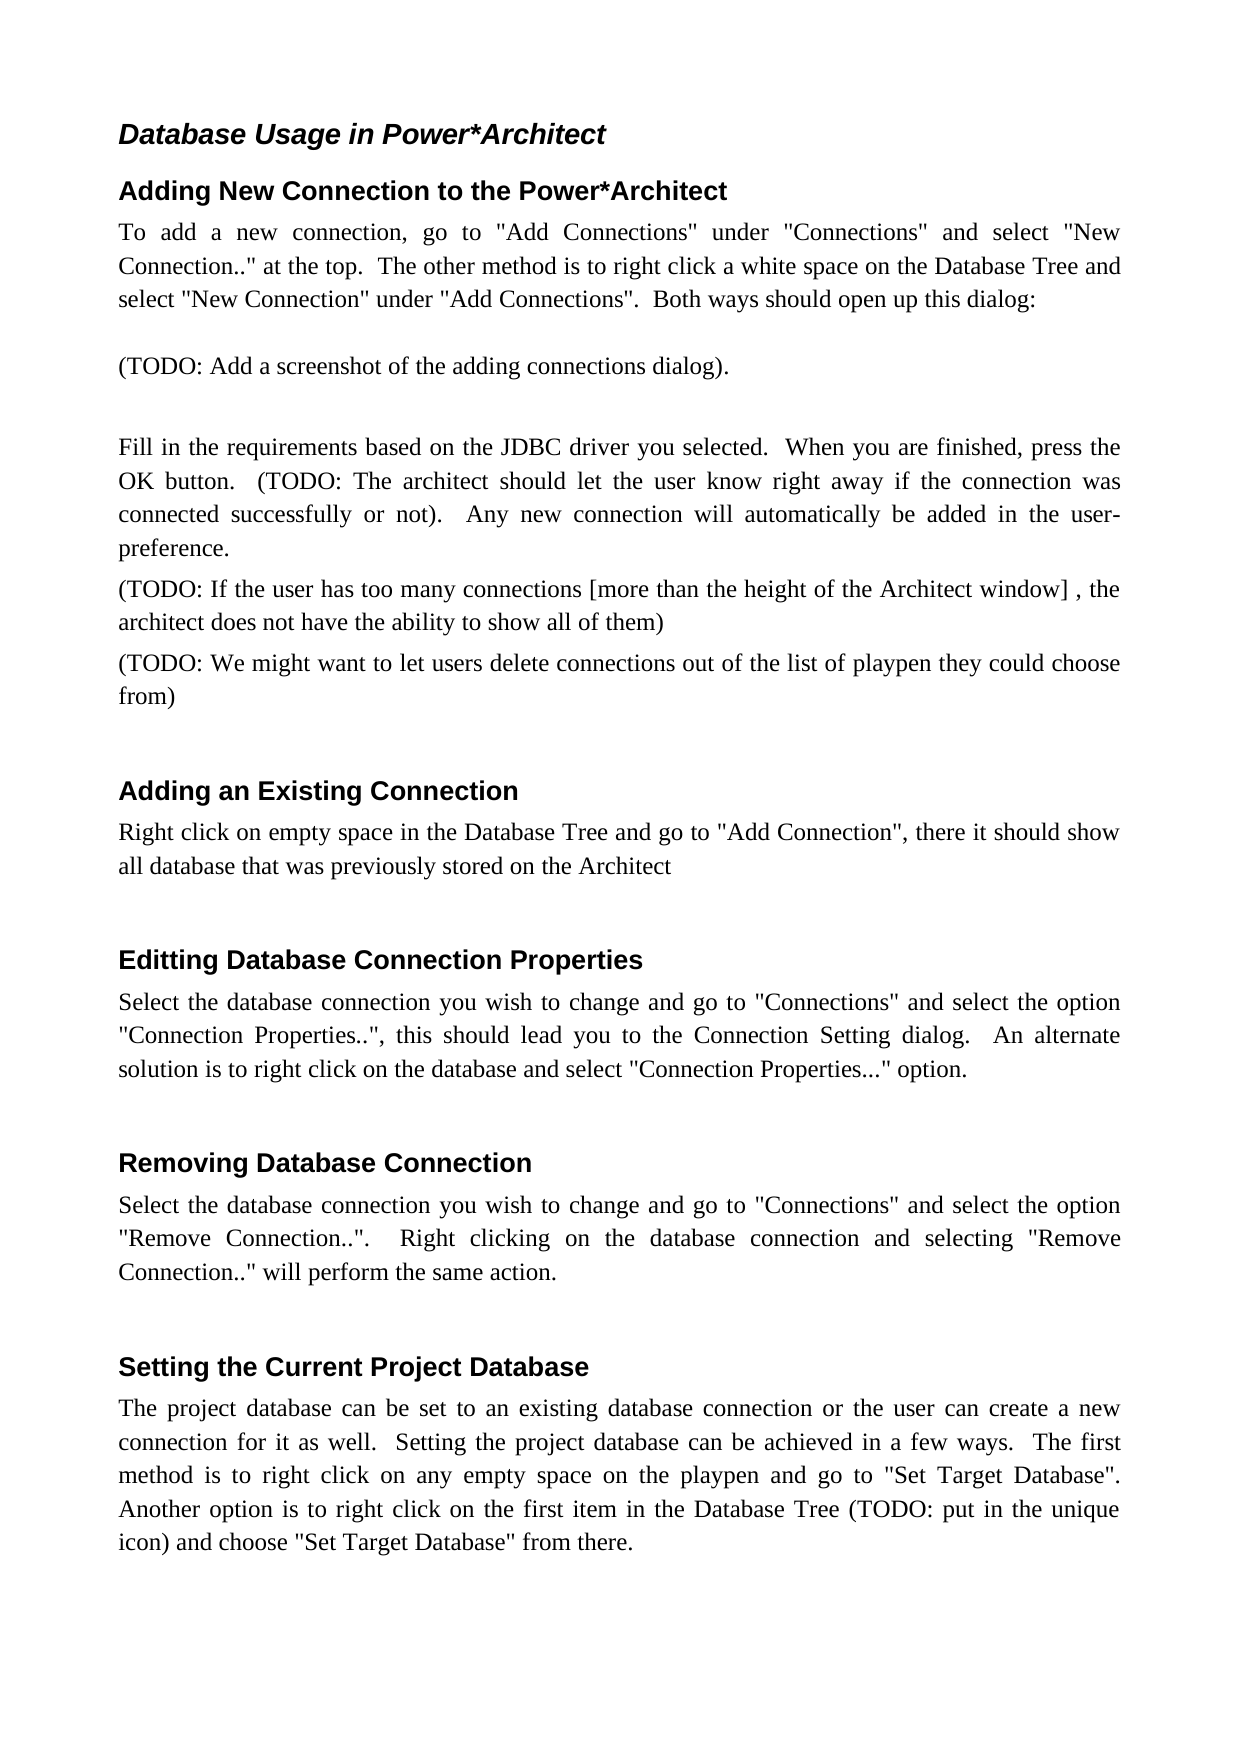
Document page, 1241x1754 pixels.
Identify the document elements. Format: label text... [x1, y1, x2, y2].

text (TODO: We might want to let users delete connections out of the list of playpen they could choose from) [118, 648, 1122, 710]
subtitle Adding an Existing Connection [118, 776, 1122, 806]
subtitle Adding New Connection to the Power*Architect [118, 176, 1122, 206]
subtitle Removing Database Connection [118, 1148, 1122, 1178]
text The project database can be set to an existing database connection or the user can create a new connection for it as well. Setting the project database can be achieved in a few ways. The first method is to right click on any empty space on the playpen and go to "Set Target Database". Another option is to right click on the first item in the Database Tree (TODO: put in the unique icon) and choose "Set Target Database" from there. [118, 1394, 1122, 1556]
text Fill in the requirements based on the JDBC driver you selected. When you are finished, press the OK button. (TODO: The architect should let the user know right away if the connection was connected successfully or not). Any new connection will automatically be added in the user-preference. [118, 433, 1122, 562]
text To add a new connection, go to "Add Connections" under "Connections" and select "New Connection.." at the top. The other method is to right click a white space on the Database Tree and select "New Connection" under "Add Connections". Both ways should open up this dialog: (TODO: Add a screenshot of the adding connections dialog). [118, 218, 1122, 380]
subtitle Editting Database Connection Properties [118, 945, 1122, 975]
text Select the database connection you wish to change and go to "Connections" and select the option "Connection Properties..", this should lead you to the Connection Setting dialog. An alternate solution is to right click on the database and select "Connection Properties..." option. [118, 988, 1122, 1083]
text Select the database connection you wish to change and go to "Connections" and select the option "Remove Connection..". Right clicking on the database connection and selecting "Remove Connection.." will perform the same action. [118, 1191, 1122, 1286]
subtitle Database Usage in Power*Architect [118, 118, 1122, 151]
text Right click on empty space in the Database Tree and go to "Add Connection", there it should show all database that was previously stored on the Architect [118, 818, 1122, 880]
text (TODO: If the user has too many connections [more than the height of the Architect window] , the architect does not have the ability to show all of them) [118, 574, 1122, 636]
subtitle Setting the Current Project Database [118, 1351, 1122, 1381]
